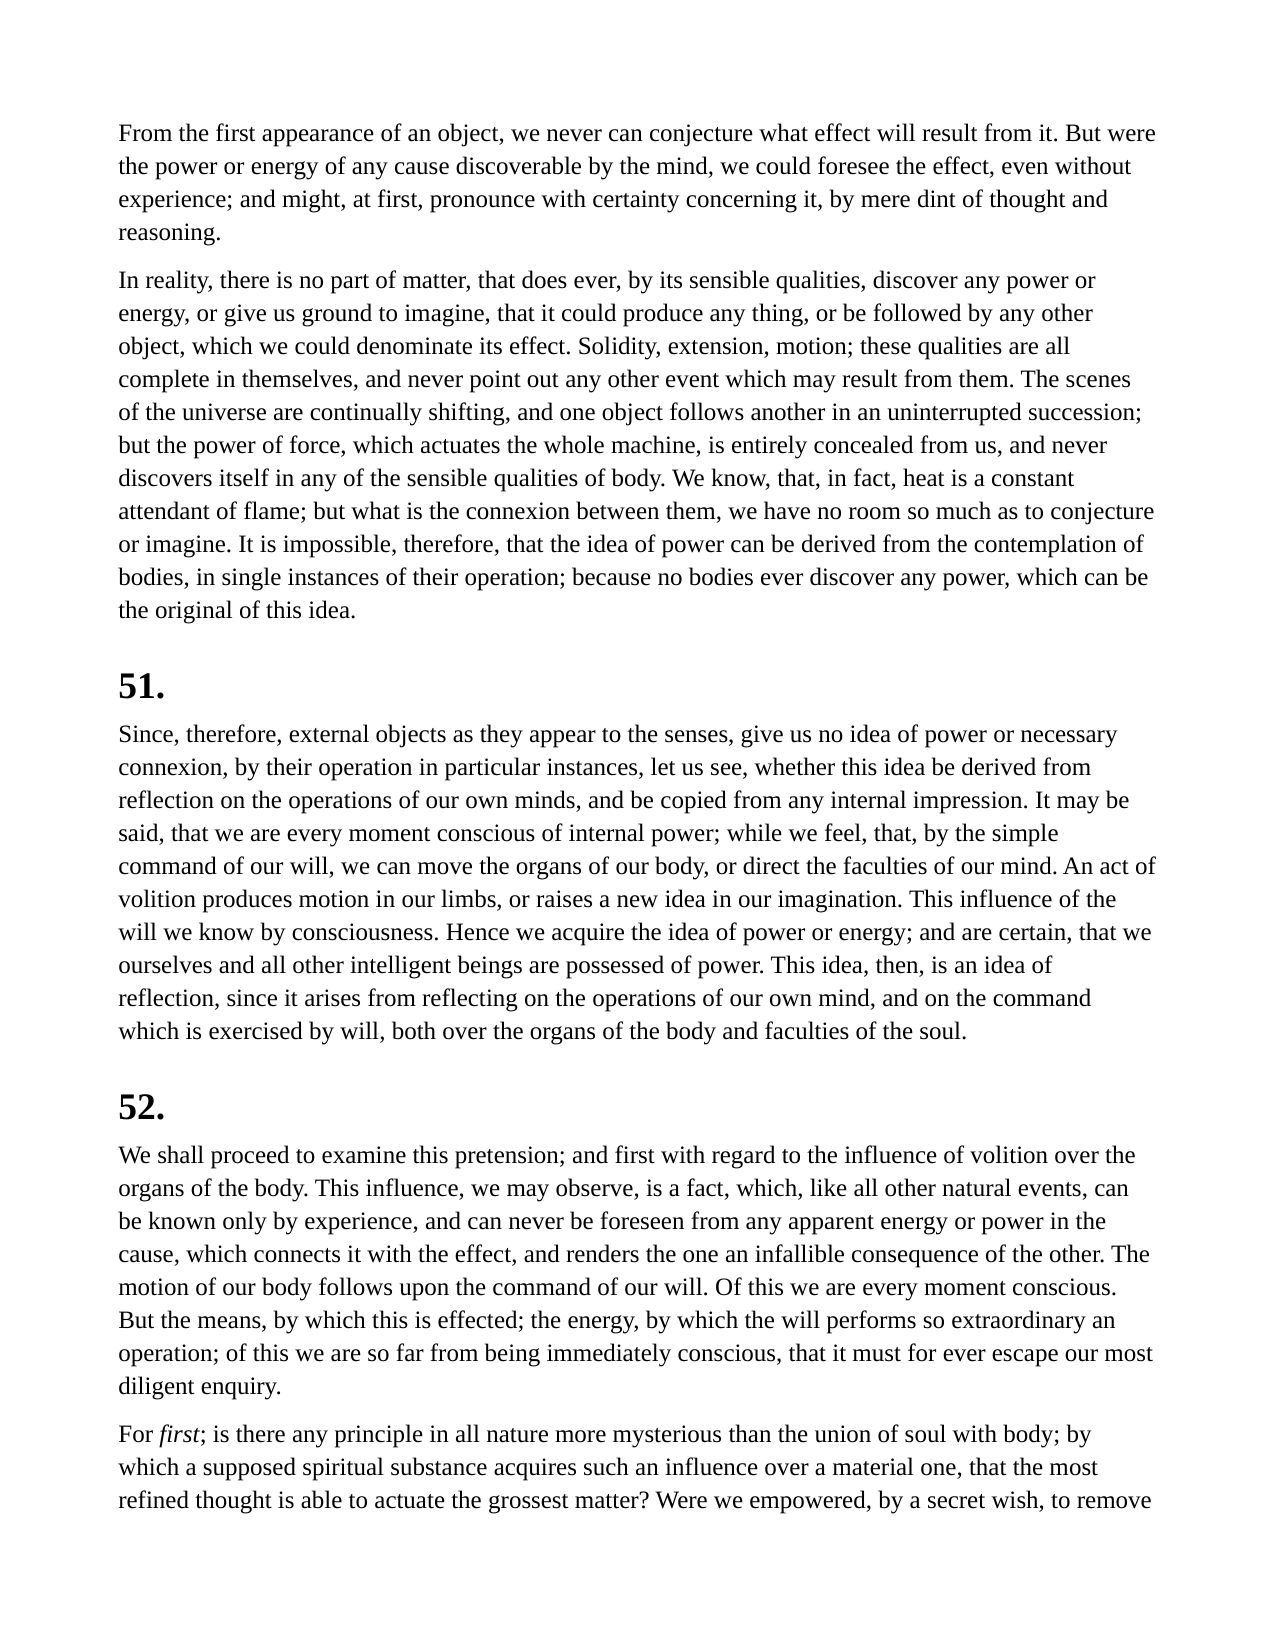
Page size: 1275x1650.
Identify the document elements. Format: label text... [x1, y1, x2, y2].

subtitle 51. [118, 663, 1157, 707]
text In reality, there is no part of matter, that does ever, by its sensible qualities, discover any power or energy, or give us ground to imagine, that it could produce any thing, or be followed by any other object, which we could denominate its effect. Solidity, extension, motion; these qualities are all complete in themselves, and never point out any other event which may result from them. The scenes of the universe are continually shifting, and one object follows another in an uninterrupted succession; but the power of force, which actuates the whole machine, is entirely concealed from us, and never discovers itself in any of the sensible qualities of body. We know, that, in fact, heat is a constant attendant of flame; but what is the connexion between them, we have no room so much as to conjecture or imagine. It is impossible, therefore, that the idea of power can be derived from the contemplation of bodies, in single instances of their operation; because no bodies ever discover any power, which can be the original of this idea. [118, 265, 1157, 624]
text From the first appearance of an object, we never can conjecture what effect will result from it. But were the power or energy of any cause discoverable by the mind, we could foresee the effect, even without experience; and might, at first, pronounce with certainty concerning it, by mere dint of thought and reasoning. [118, 118, 1157, 246]
text We shall proceed to examine this pretension; and first with regard to the influence of volition over the organs of the body. This influence, we may observe, is a fact, which, like all other natural events, can be known only by experience, and can never be foreseen from any apparent energy or power in the cause, which connects it with the effect, and renders the one an infallible consequence of the other. The motion of our body follows upon the command of our will. Of this we are every moment conscious. But the means, by which this is effected; the energy, by which the will performs so extraordinary an operation; of this we are so far from being immediately conscious, that it must for ever escape our most diligent enquiry. [118, 1140, 1157, 1400]
text Since, therefore, external objects as they appear to the senses, give us no idea of power or necessary connexion, by their operation in particular instances, let us see, whether this idea be derived from reflection on the operations of our own minds, and be copied from any internal impression. It may be said, that we are every moment conscious of internal power; while we feel, that, by the simple command of our will, we can move the organs of our body, or direct the faculties of our mind. An act of volition produces motion in our limbs, or raises a new idea in our imagination. This influence of the will we know by consciousness. Hence we acquire the idea of power or energy; and are certain, that we ourselves and all other intelligent beings are possessed of power. This idea, then, is an idea of reflection, since it arises from reflecting on the operations of our own mind, and on the command which is exercised by will, both over the organs of the body and faculties of the soul. [118, 719, 1157, 1045]
subtitle 52. [118, 1085, 1157, 1128]
text For first; is there any principle in all nature more mysterious than the union of soul with body; by which a supposed spiritual substance acquires such an influence over a material one, that the most refined thought is able to actuate the grossest matter? Were we empowered, by a secret wish, to remove [118, 1419, 1157, 1514]
